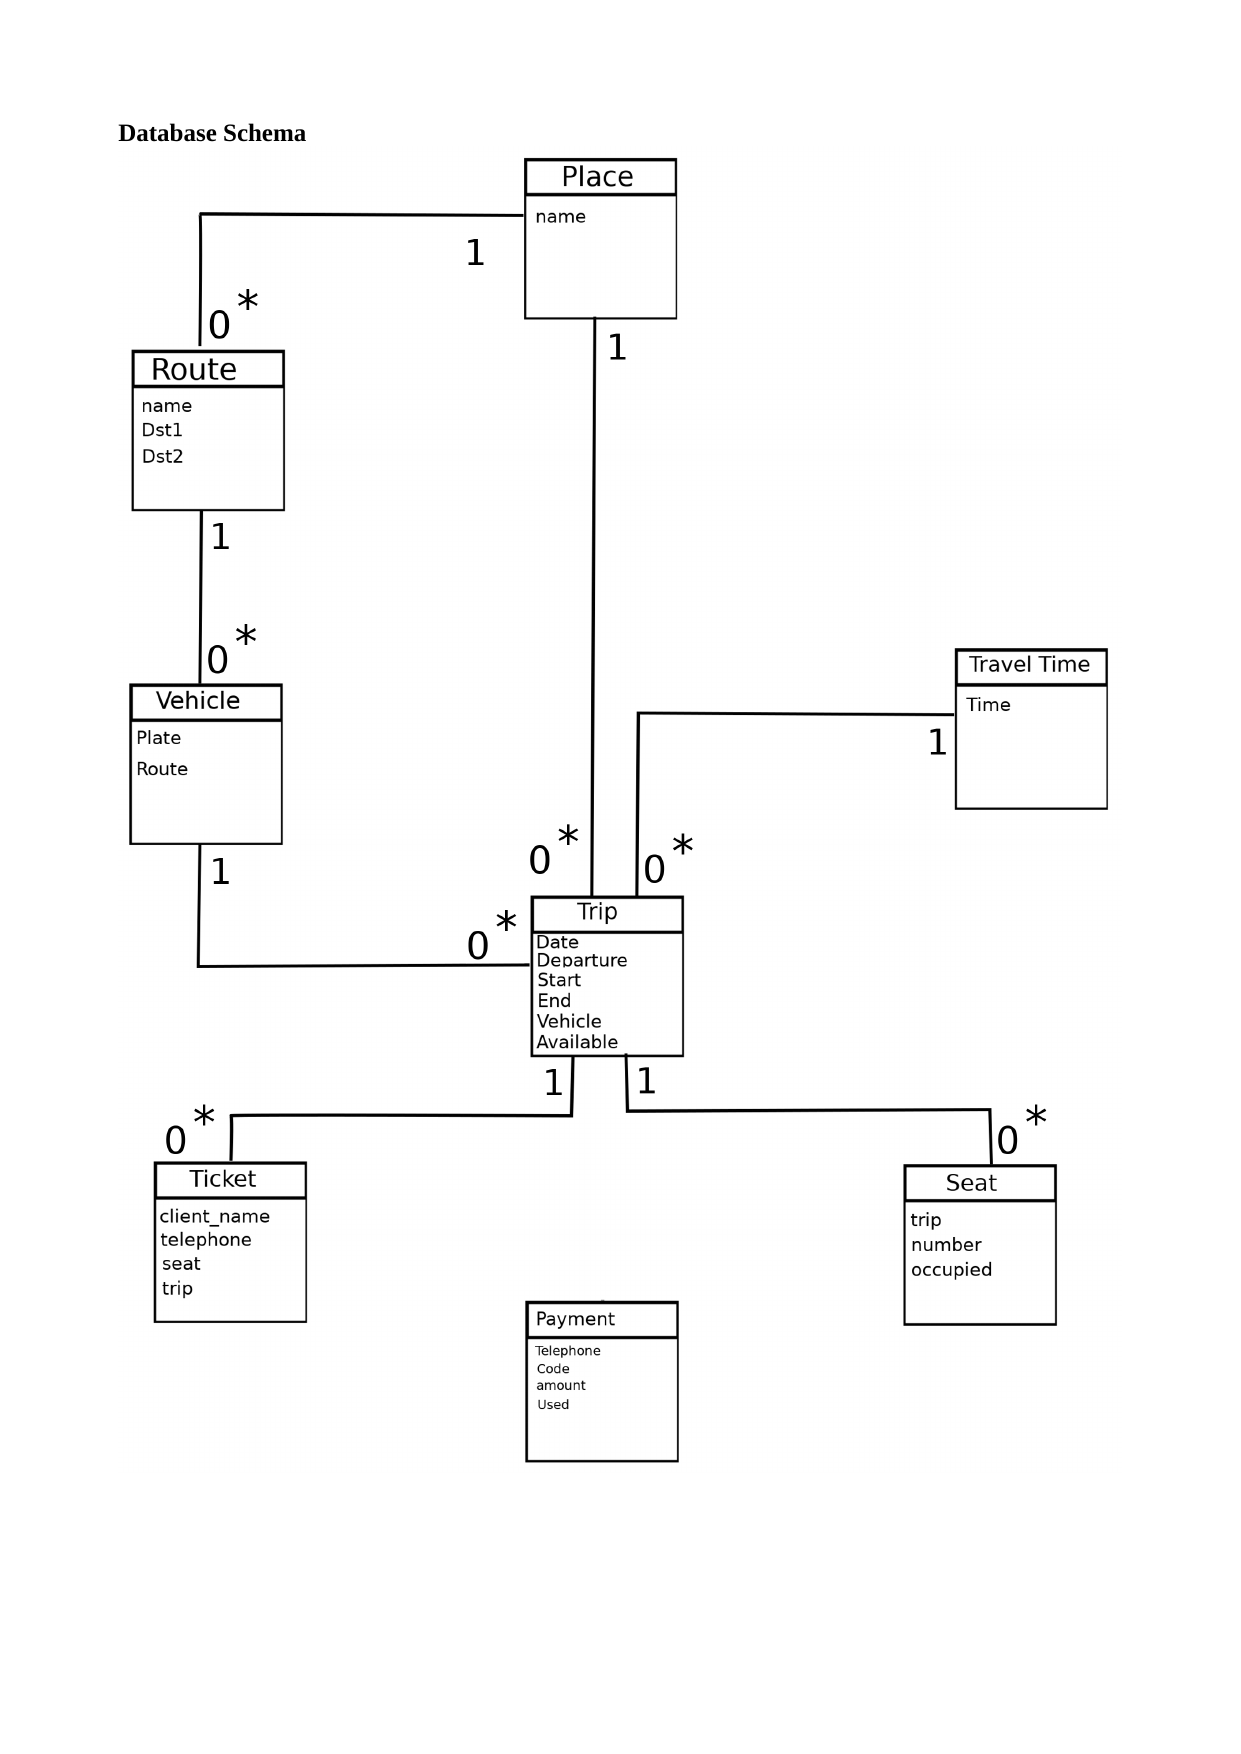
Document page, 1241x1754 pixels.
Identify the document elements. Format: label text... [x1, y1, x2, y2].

picture [118, 146, 1123, 1473]
text Database Schema [118, 118, 1122, 146]
